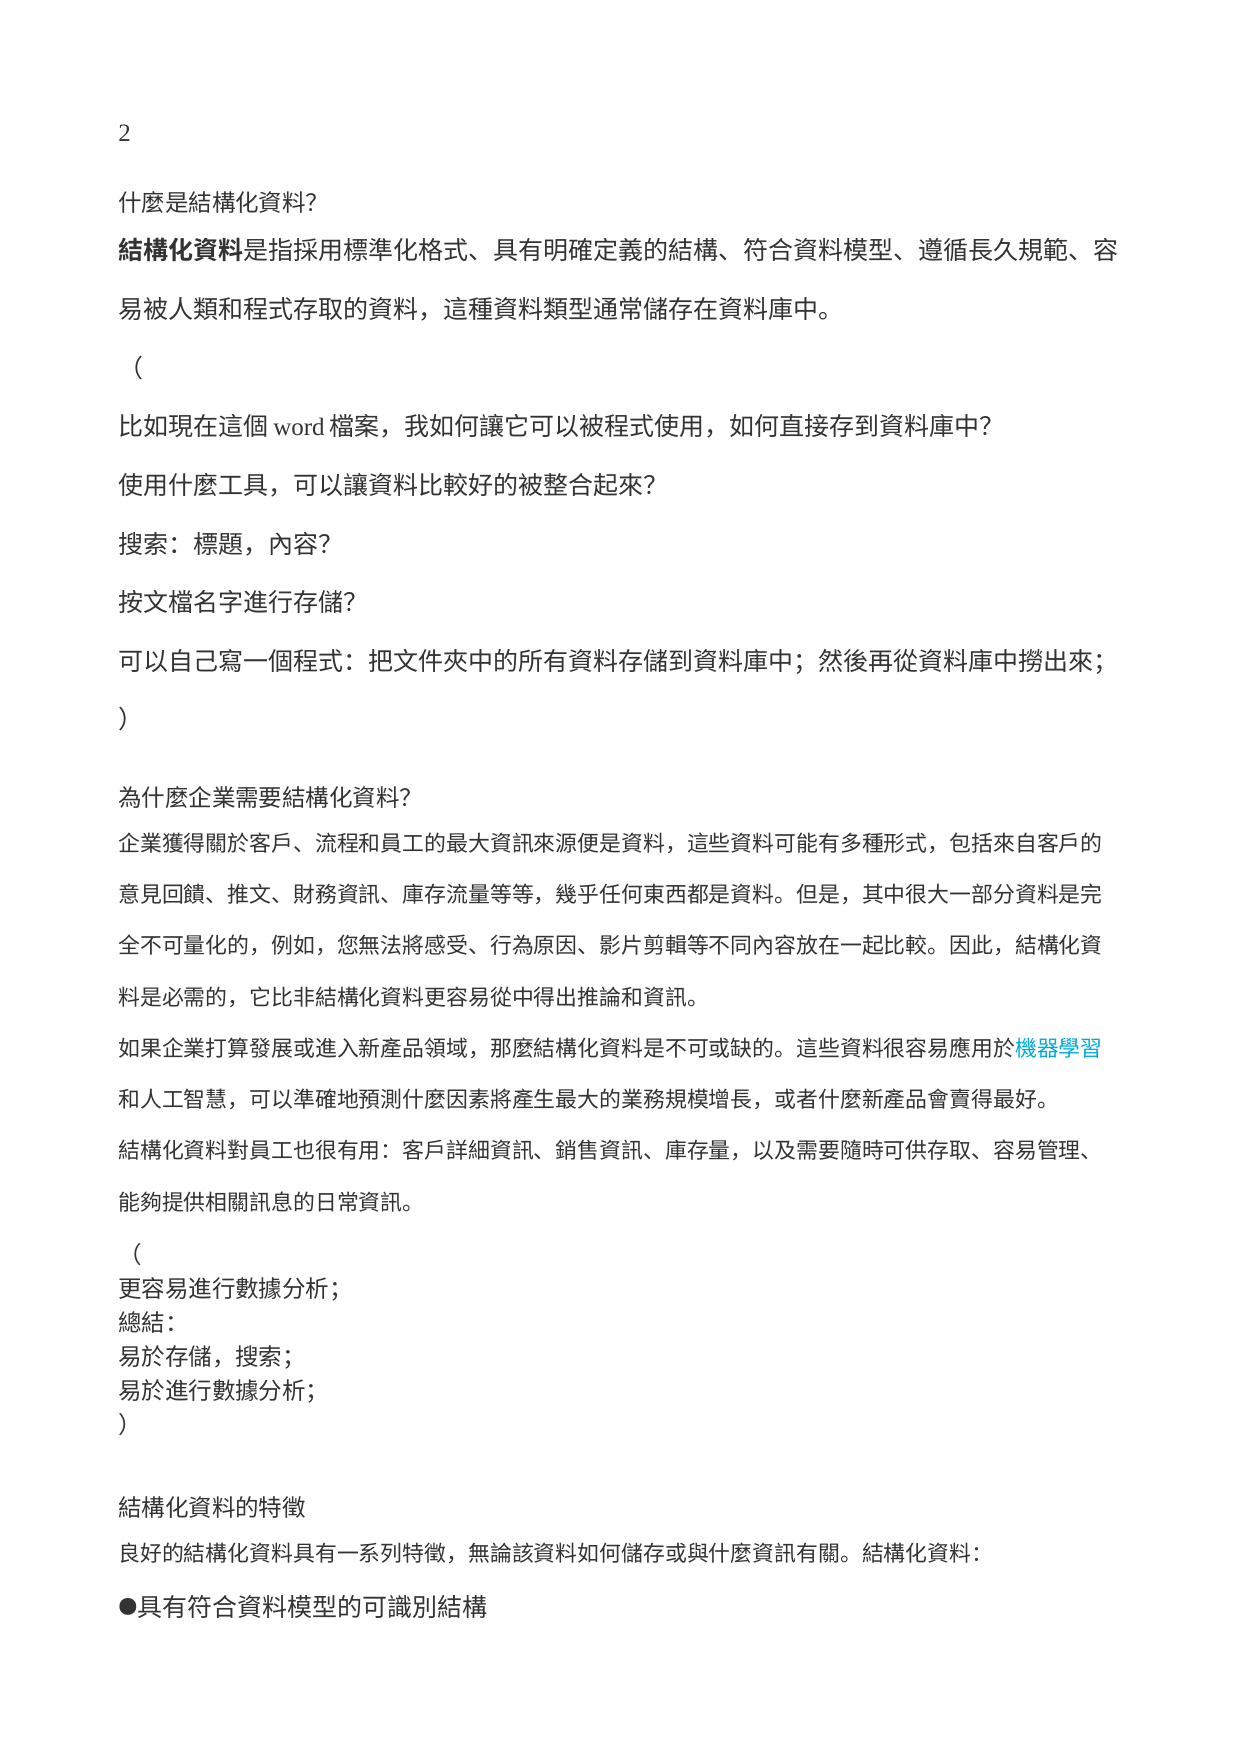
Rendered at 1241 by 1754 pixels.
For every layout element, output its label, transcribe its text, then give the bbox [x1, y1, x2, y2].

text ） [118, 1406, 1122, 1440]
subtitle 結構化資料的特徵 [118, 1489, 1122, 1523]
list 具有符合資料模型的可識別結構 [118, 1587, 1122, 1623]
text （ [118, 1236, 1122, 1270]
text 企業獲得關於客戶、流程和員工的最大資訊來源便是資料，這些資料可能有多種形式，包括來自客戶的意見回饋、推文、財務資訊、庫存流量等等，幾乎任何東西都是資料。但是，其中很大一部分資料是完全不可量化的，例如，您無法將感受、行為原因、影片剪輯等不同內容放在一起比較。因此，結構化資料是必需的，它比非結構化資料更容易從中得出推論和資訊。 [118, 826, 1122, 1011]
text 易於進行數據分析； [118, 1372, 1122, 1406]
text 結構化資料是指採用標準化格式、具有明確定義的結構、符合資料模型、遵循長久規範、容易被人類和程式存取的資料，這種資料類型通常儲存在資料庫中。 [118, 231, 1122, 326]
text 使用什麼工具，可以讓資料比較好的被整合起來？ [118, 465, 1122, 502]
text 如果企業打算發展或進入新產品領域，那麼結構化資料是不可或缺的。這些資料很容易應用於機器學習和人工智慧，可以準確地預測什麼因素將產生最大的業務規模增長，或者什麼新產品會賣得最好。 [118, 1031, 1122, 1114]
text 結構化資料對員工也很有用：客戶詳細資訊、銷售資訊、庫存量，以及需要隨時可供存取、容易管理、能夠提供相關訊息的日常資訊。 [118, 1133, 1122, 1216]
text 比如現在這個word檔案，我如何讓它可以被程式使用，如何直接存到資料庫中？ [118, 407, 1122, 443]
text 易於存儲，搜索； [118, 1338, 1122, 1372]
subtitle 什麼是結構化資料？ [118, 184, 1122, 218]
text 搜索：標題，內容？ [118, 524, 1122, 560]
text 可以自己寫一個程式：把文件夾中的所有資料存儲到資料庫中；然後再從資料庫中撈出來； [118, 641, 1122, 678]
subtitle 2 [118, 118, 1122, 147]
text 良好的結構化資料具有一系列特徵，無論該資料如何儲存或與什麼資訊有關。結構化資料： [118, 1536, 1122, 1567]
text 按文檔名字進行存儲？ [118, 583, 1122, 619]
text 總結： [118, 1304, 1122, 1338]
text 更容易進行數據分析； [118, 1270, 1122, 1304]
text ） [118, 700, 1122, 736]
subtitle 為什麼企業需要結構化資料？ [118, 779, 1122, 813]
text （ [118, 348, 1122, 384]
